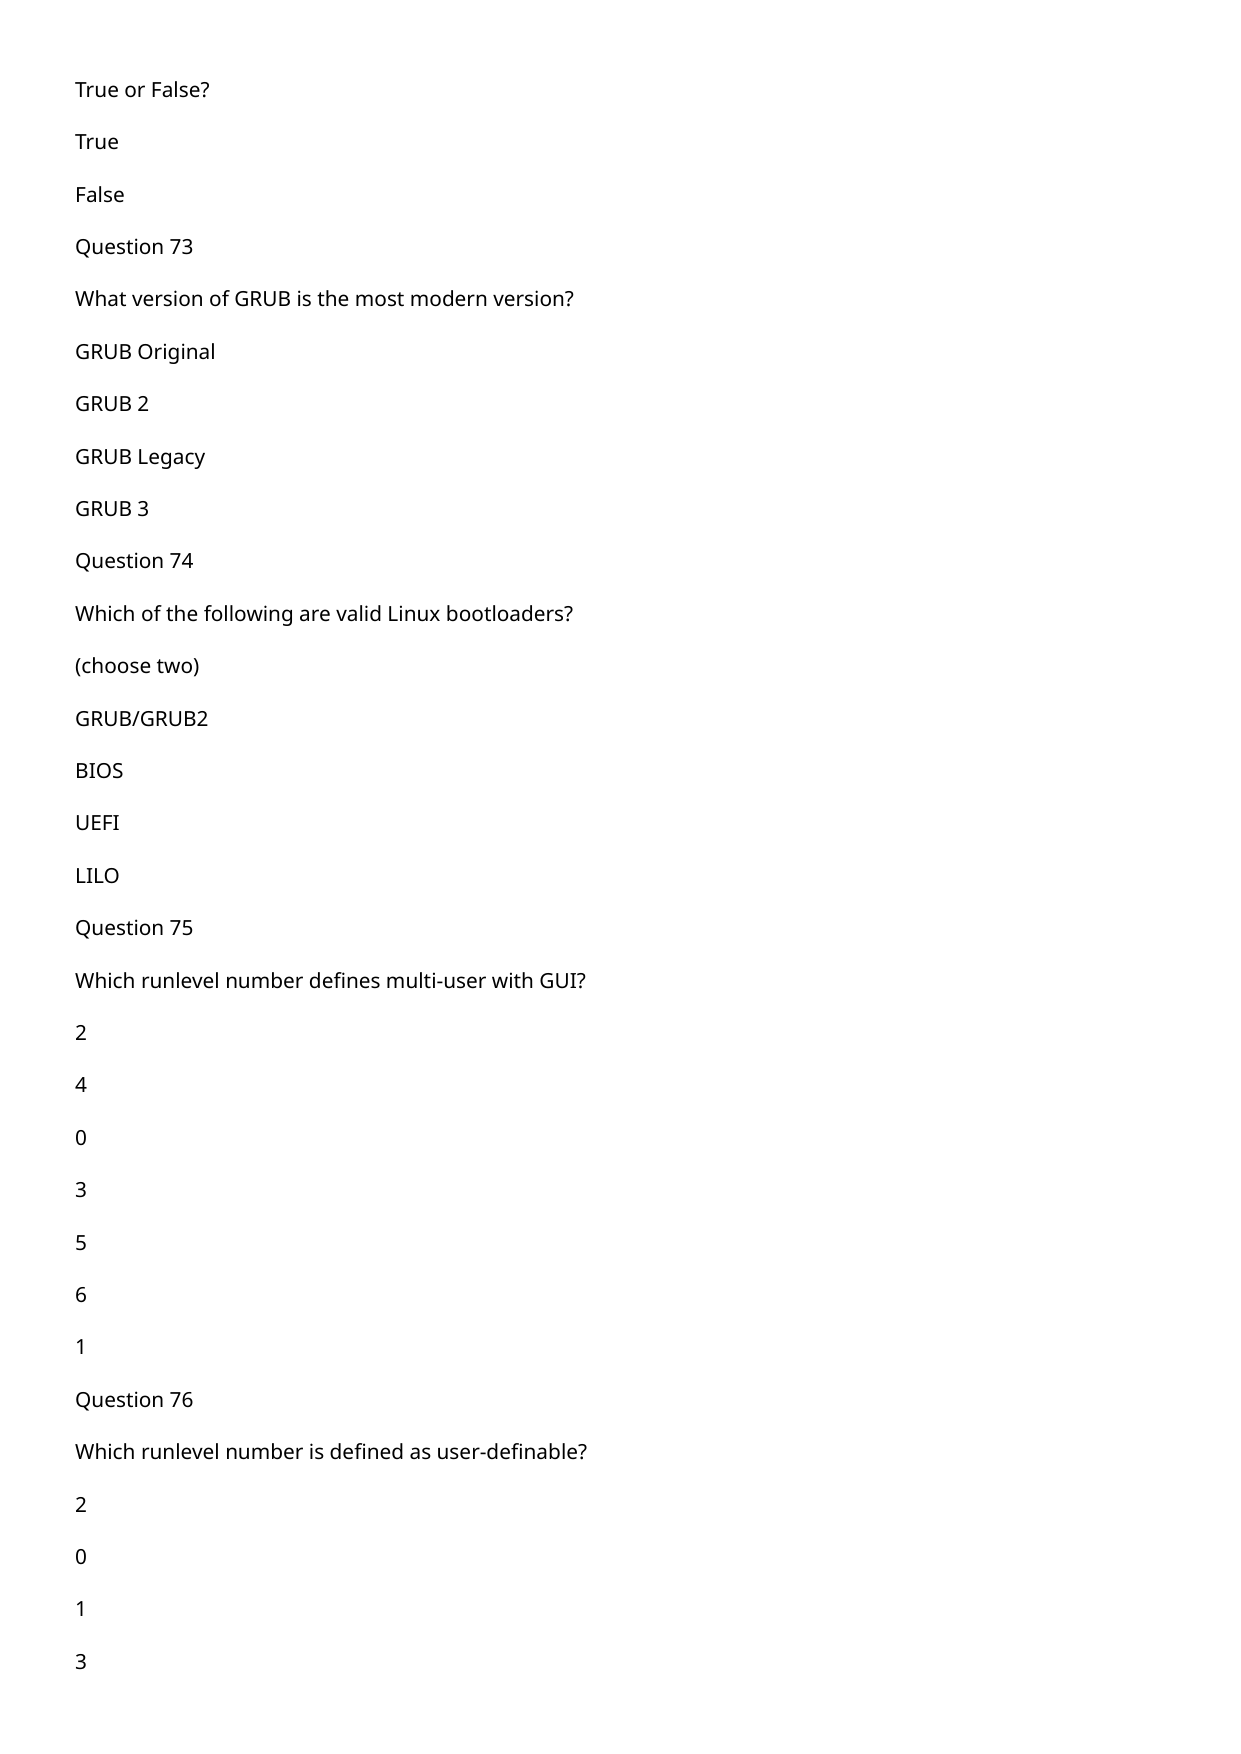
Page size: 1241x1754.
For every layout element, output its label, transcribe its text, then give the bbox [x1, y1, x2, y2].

text Question 73 [75, 232, 1165, 261]
text Which runlevel number defines multi-user with GUI? [75, 966, 1165, 994]
text LILO [75, 861, 1165, 889]
text 4 [75, 1071, 1165, 1099]
text What version of GRUB is the most modern version? [75, 284, 1165, 313]
text 0 [75, 1123, 1165, 1151]
text 2 [75, 1490, 1165, 1518]
text GRUB/GRUB2 [75, 704, 1165, 732]
text Question 75 [75, 913, 1165, 942]
text GRUB Legacy [75, 442, 1165, 470]
text 3 [75, 1647, 1165, 1675]
text Which of the following are valid Linux bootloaders? [75, 599, 1165, 627]
text 1 [75, 1594, 1165, 1623]
text 0 [75, 1542, 1165, 1571]
text GRUB 2 [75, 389, 1165, 418]
text (choose two) [75, 651, 1165, 680]
text True [75, 127, 1165, 156]
text BIOS [75, 756, 1165, 784]
text Question 74 [75, 547, 1165, 575]
text True or False? [75, 75, 1165, 103]
text 2 [75, 1018, 1165, 1047]
text False [75, 180, 1165, 208]
text Question 76 [75, 1385, 1165, 1413]
text 1 [75, 1332, 1165, 1361]
text 3 [75, 1175, 1165, 1204]
text 6 [75, 1280, 1165, 1308]
text Which runlevel number is defined as user-definable? [75, 1437, 1165, 1466]
text GRUB 3 [75, 494, 1165, 523]
text UEFI [75, 808, 1165, 837]
text 5 [75, 1228, 1165, 1256]
text GRUB Original [75, 337, 1165, 365]
